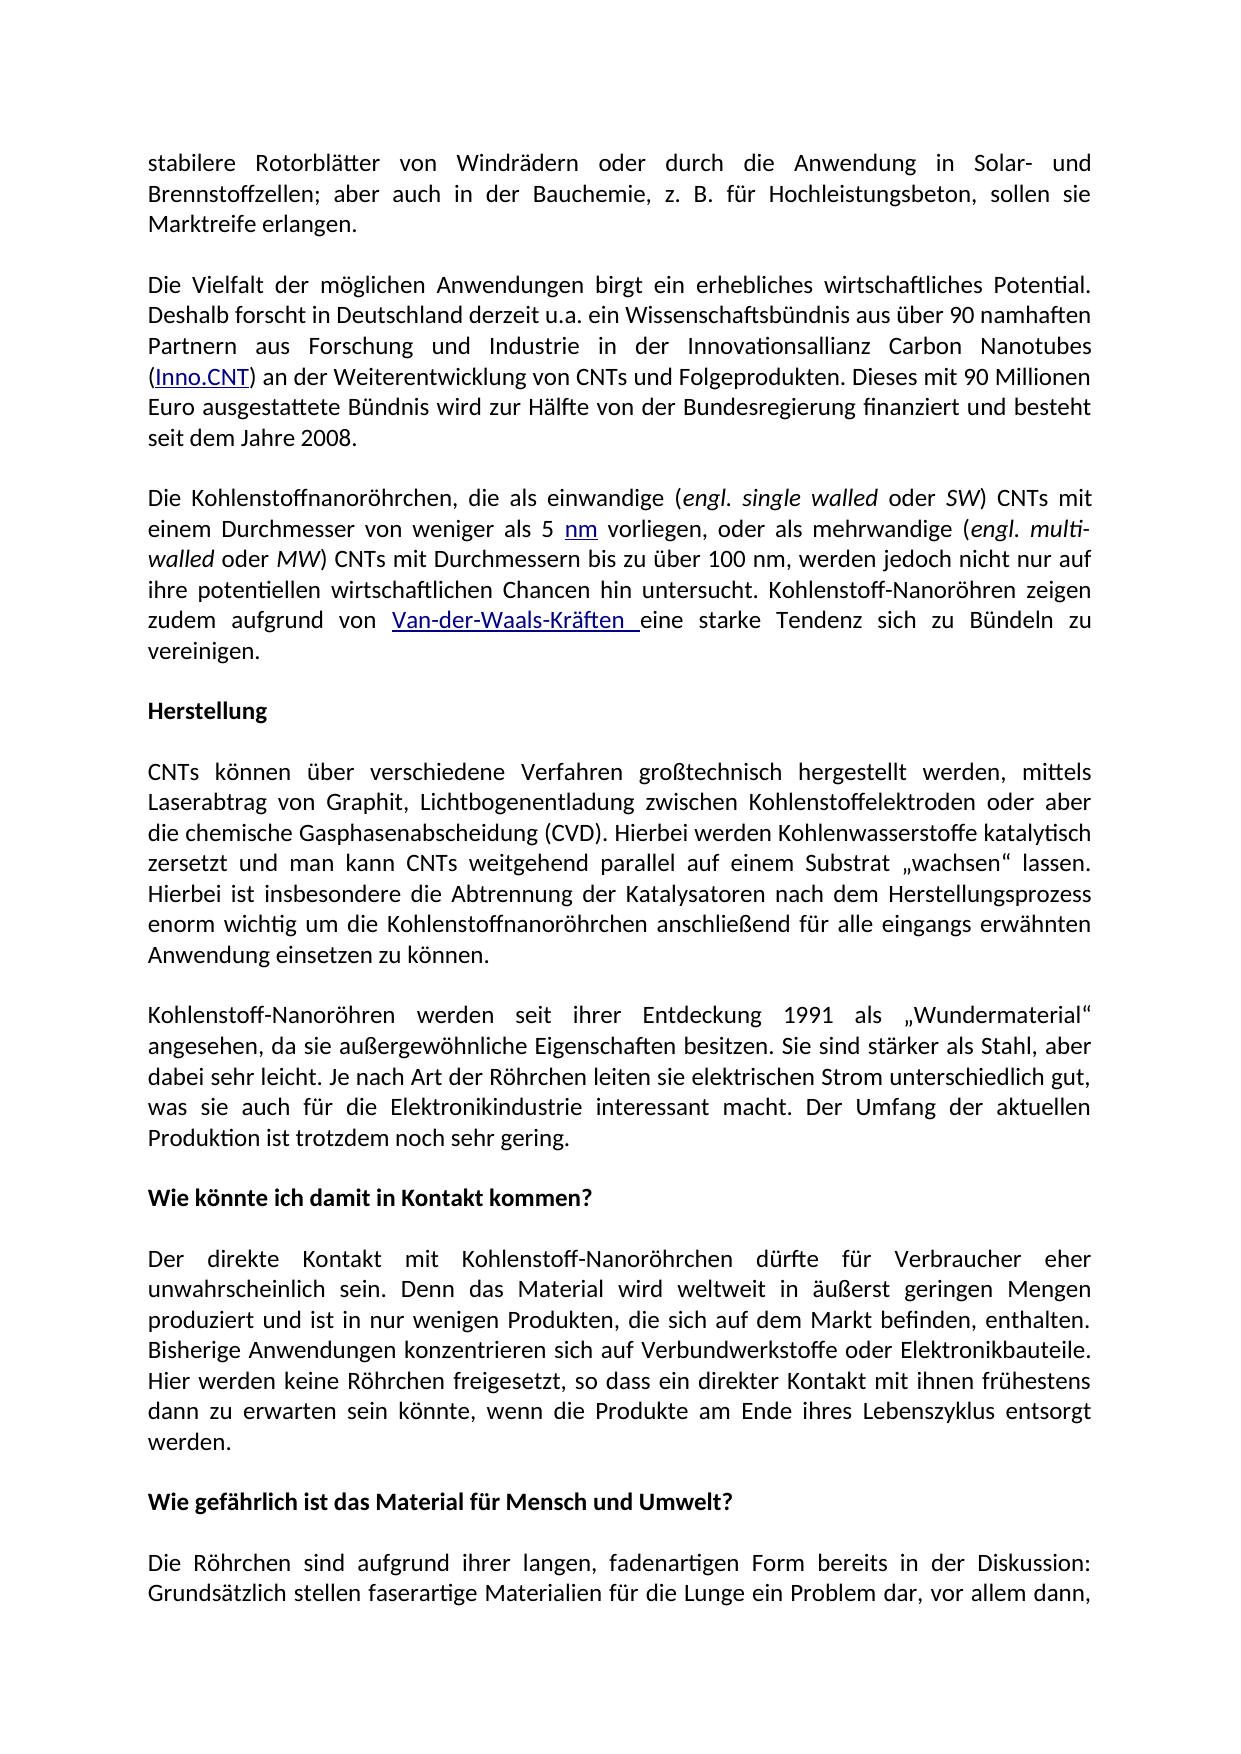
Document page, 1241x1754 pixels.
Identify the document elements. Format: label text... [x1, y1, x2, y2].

text Die Kohlenstoffnanoröhrchen, die als einwandige (engl. single walled oder SW) CNTs mit einem Durchmesser von weniger als 5 nm vorliegen, oder als mehrwandige (engl. multi-walled oder MW) CNTs mit Durchmessern bis zu über 100 nm, werden jedoch nicht nur auf ihre potentiellen wirtschaftlichen Chancen hin untersucht. Kohlenstoff-Nanoröhren zeigen zudem aufgrund von Van-der-Waals-Kräften eine starke Tendenz sich zu Bündeln zu vereinigen. [148, 482, 1093, 665]
text Kohlenstoff-Nanoröhren werden seit ihrer Entdeckung 1991 als „Wundermaterial“ angesehen, da sie außergewöhnliche Eigenschaften besitzen. Sie sind stärker als Stahl, aber dabei sehr leicht. Je nach Art der Röhrchen leiten sie elektrischen Strom unterschiedlich gut, was sie auch für die Elektronikindustrie interessant macht. Der Umfang der aktuellen Produktion ist trotzdem noch sehr gering. [148, 999, 1093, 1152]
text CNTs können über verschiedene Verfahren großtechnisch hergestellt werden, mittels Laserabtrag von Graphit, Lichtbogenentladung zwischen Kohlenstoffelektroden oder aber die chemische Gasphasenabscheidung (CVD). Hierbei werden Kohlenwasserstoffe katalytisch zersetzt und man kann CNTs weitgehend parallel auf einem Substrat „wachsen“ lassen. Hierbei ist insbesondere die Abtrennung der Katalysatoren nach dem Herstellungsprozess enorm wichtig um die Kohlenstoffnanoröhrchen anschließend für alle eingangs erwähnten Anwendung einsetzen zu können. [148, 756, 1093, 969]
text stabilere Rotorblätter von Windrädern oder durch die Anwendung in Solar- und Brennstoffzellen; aber auch in der Bauchemie, z. B. für Hochleistungsbeton, sollen sie Marktreife erlangen. [148, 148, 1093, 239]
text Die Röhrchen sind aufgrund ihrer langen, fadenartigen Form bereits in der Diskussion: Grundsätzlich stellen faserartige Materialien für die Lunge ein Problem dar, vor allem dann, [148, 1547, 1093, 1608]
text Der direkte Kontakt mit Kohlenstoff-Nanoröhrchen dürfte für Verbraucher eher unwahrscheinlich sein. Denn das Material wird weltweit in äußerst geringen Mengen produziert und ist in nur wenigen Produkten, die sich auf dem Markt befinden, enthalten. Bisherige Anwendungen konzentrieren sich auf Verbundwerkstoffe oder Elektronikbauteile. Hier werden keine Röhrchen freigesetzt, so dass ein direkter Kontakt mit ihnen frühestens dann zu erwarten sein könnte, wenn die Produkte am Ende ihres Lebenszyklus entsorgt werden. [148, 1243, 1093, 1456]
text Die Vielfalt der möglichen Anwendungen birgt ein erhebliches wirtschaftliches Potential. Deshalb forscht in Deutschland derzeit u.a. ein Wissenschaftsbündnis aus über 90 namhaften Partnern aus Forschung und Industrie in der Innovationsallianz Carbon Nanotubes (Inno.CNT) an der Weiterentwicklung von CNTs und Folgeprodukten. Dieses mit 90 Millionen Euro ausgestattete Bündnis wird zur Hälfte von der Bundesregierung finanziert und besteht seit dem Jahre 2008. [148, 269, 1093, 452]
subtitle Wie könnte ich damit in Kontakt kommen? [148, 1182, 1093, 1213]
subtitle Wie gefährlich ist das Material für Mensch und Umwelt? [148, 1486, 1093, 1517]
text Herstellung [148, 695, 1093, 726]
